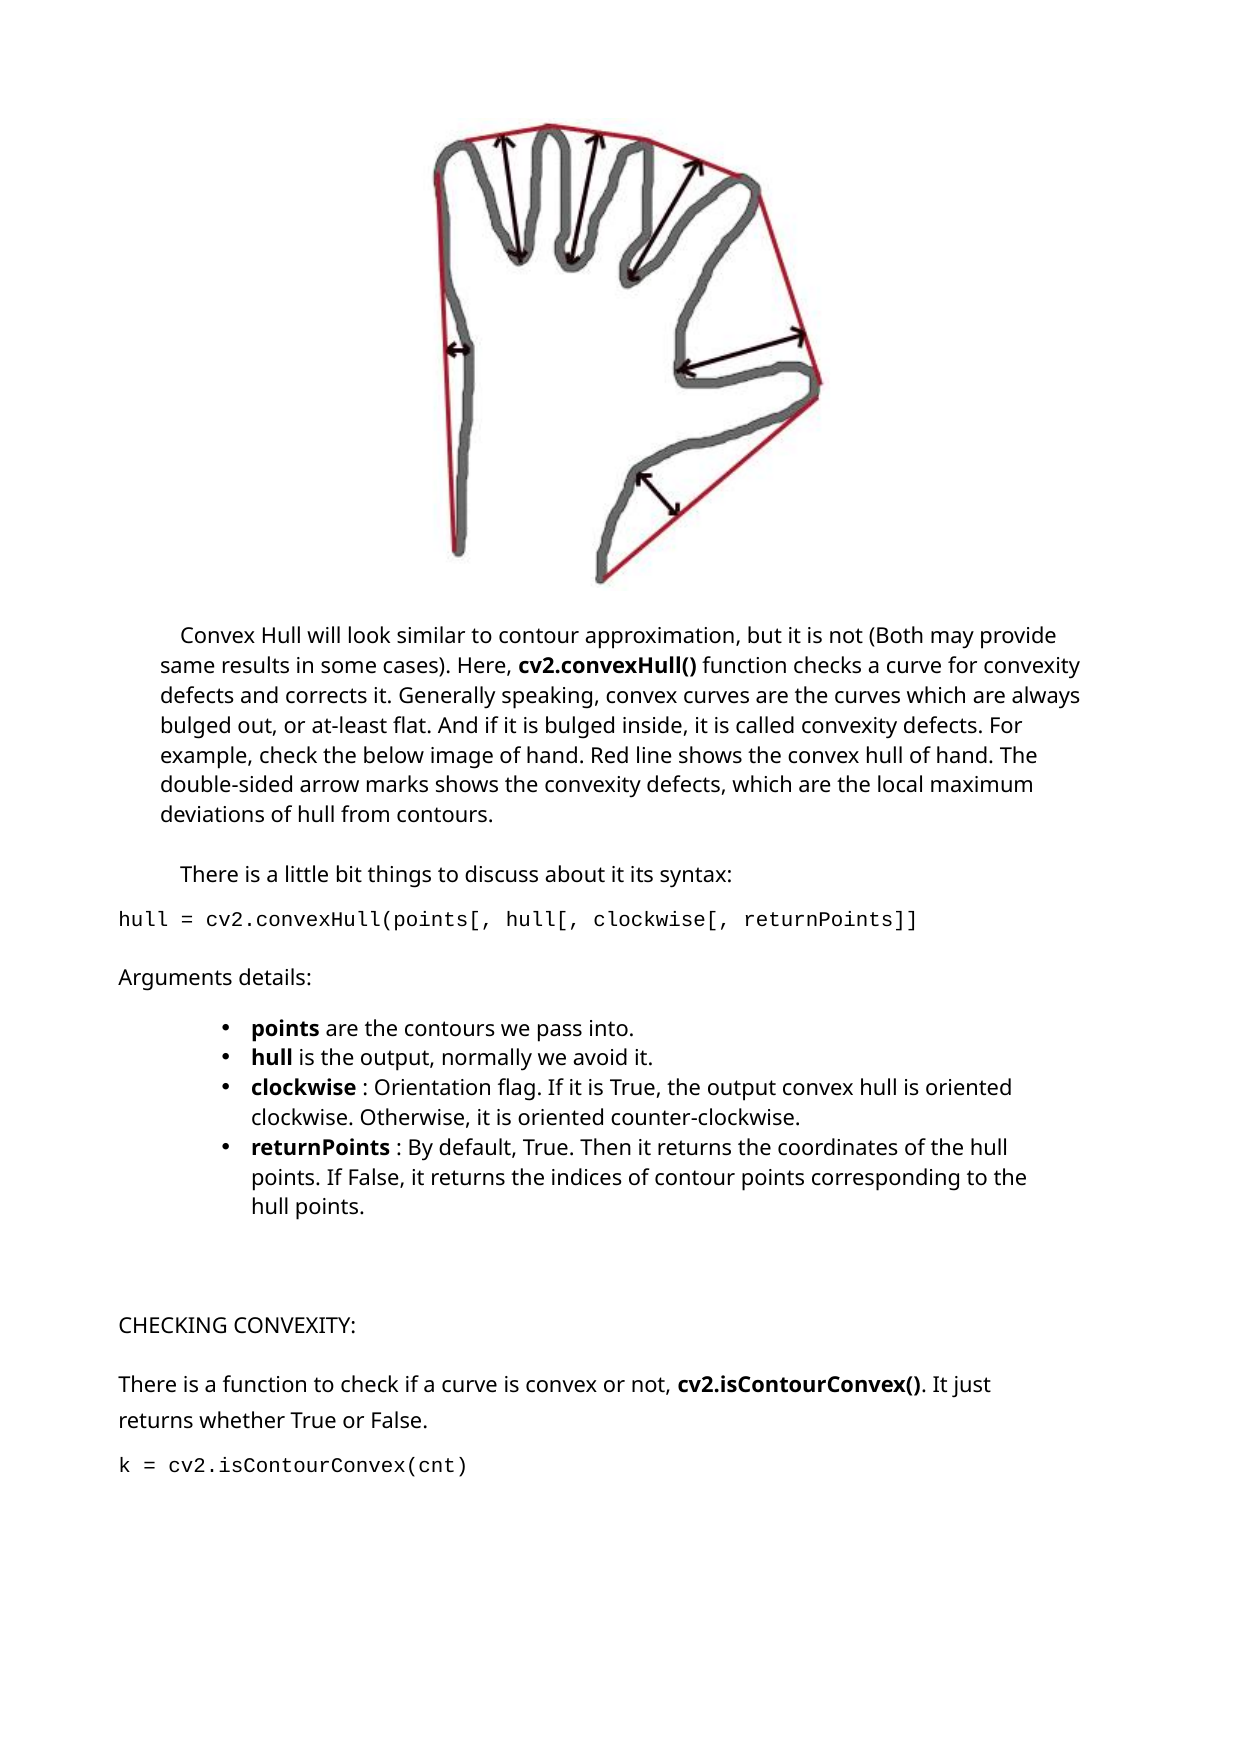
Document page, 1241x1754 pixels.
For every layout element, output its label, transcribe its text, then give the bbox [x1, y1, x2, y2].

list hull is the output, normally we avoid it. [221, 1042, 1063, 1072]
text There is a function to check if a curve is convex or not, cv2.isContourConvex(). It just returns whether True or False. [118, 1369, 1063, 1434]
text Arguments details: [118, 962, 1122, 992]
text hull = cv2.convexHull(points[, hull[, clockwise[, returnPoints]] [118, 909, 1122, 933]
text There is a little bit things to discuss about it its syntax: [160, 859, 1106, 888]
list clockwise : Orientation flag. If it is True, the output convex hull is oriented clockwise. Otherwise, it is oriented counter-clockwise. [221, 1072, 1063, 1132]
list returnPoints : By default, True. Then it returns the coordinates of the hull points. If False, it returns the indices of contour points corresponding to the hull points. [221, 1132, 1063, 1221]
list points are the contours we pass into. [221, 1012, 1063, 1042]
picture [410, 118, 830, 591]
text CHECKING CONVEXITY: [118, 1310, 1063, 1339]
text k = cv2.isContourConvex(cnt) [118, 1455, 1122, 1479]
text Convex Hull will look similar to contour approximation, but it is not (Both may provide same results in some cases). Here, cv2.convexHull() function checks a curve for convexity defects and corrects it. Generally speaking, convex curves are the curves which are always bulged out, or at-least flat. And if it is bulged inside, it is called convexity defects. For example, check the below image of hand. Red line shows the convex hull of hand. The double-sided arrow marks shows the convexity defects, which are the local maximum deviations of hull from contours. [160, 620, 1106, 829]
